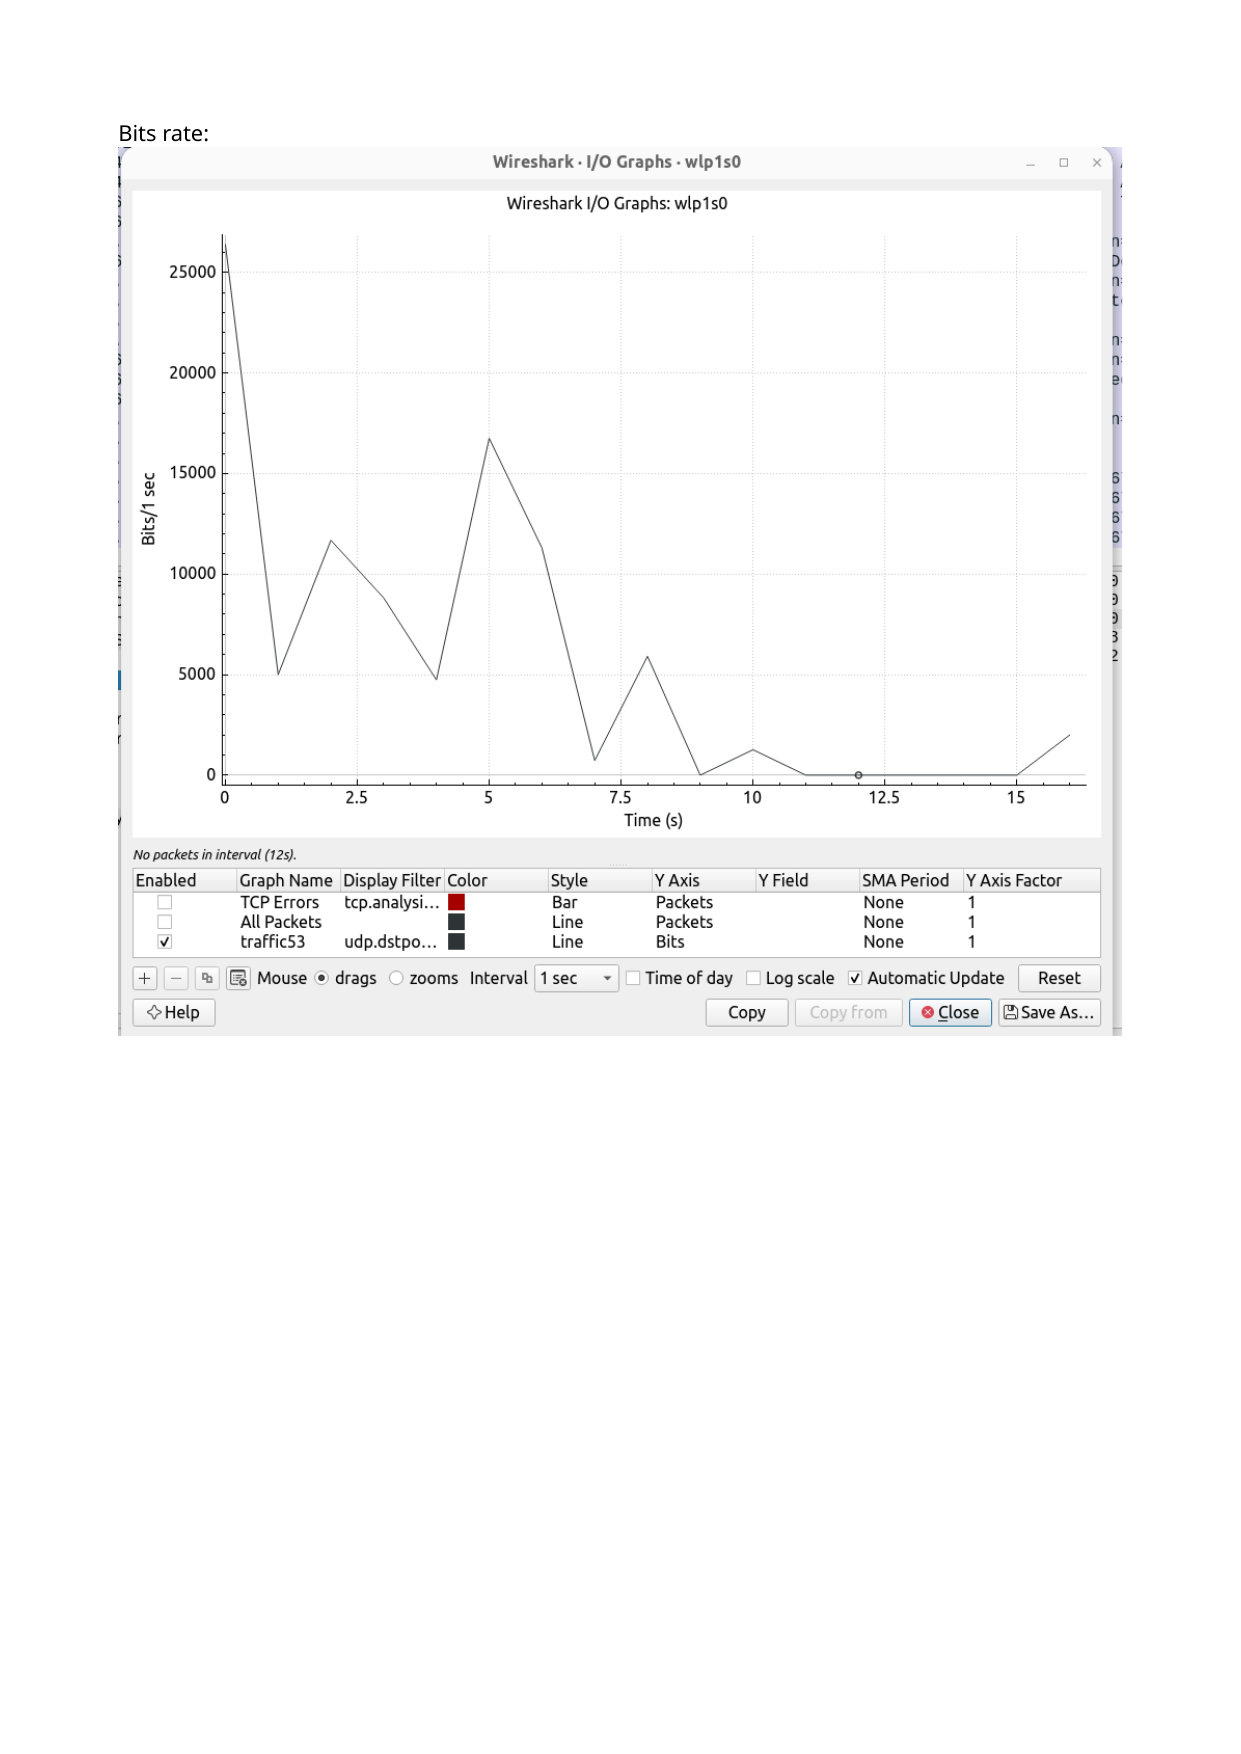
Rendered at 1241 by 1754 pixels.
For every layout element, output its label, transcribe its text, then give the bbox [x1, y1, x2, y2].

picture [118, 147, 1123, 1036]
text Bits rate: [118, 118, 1122, 147]
